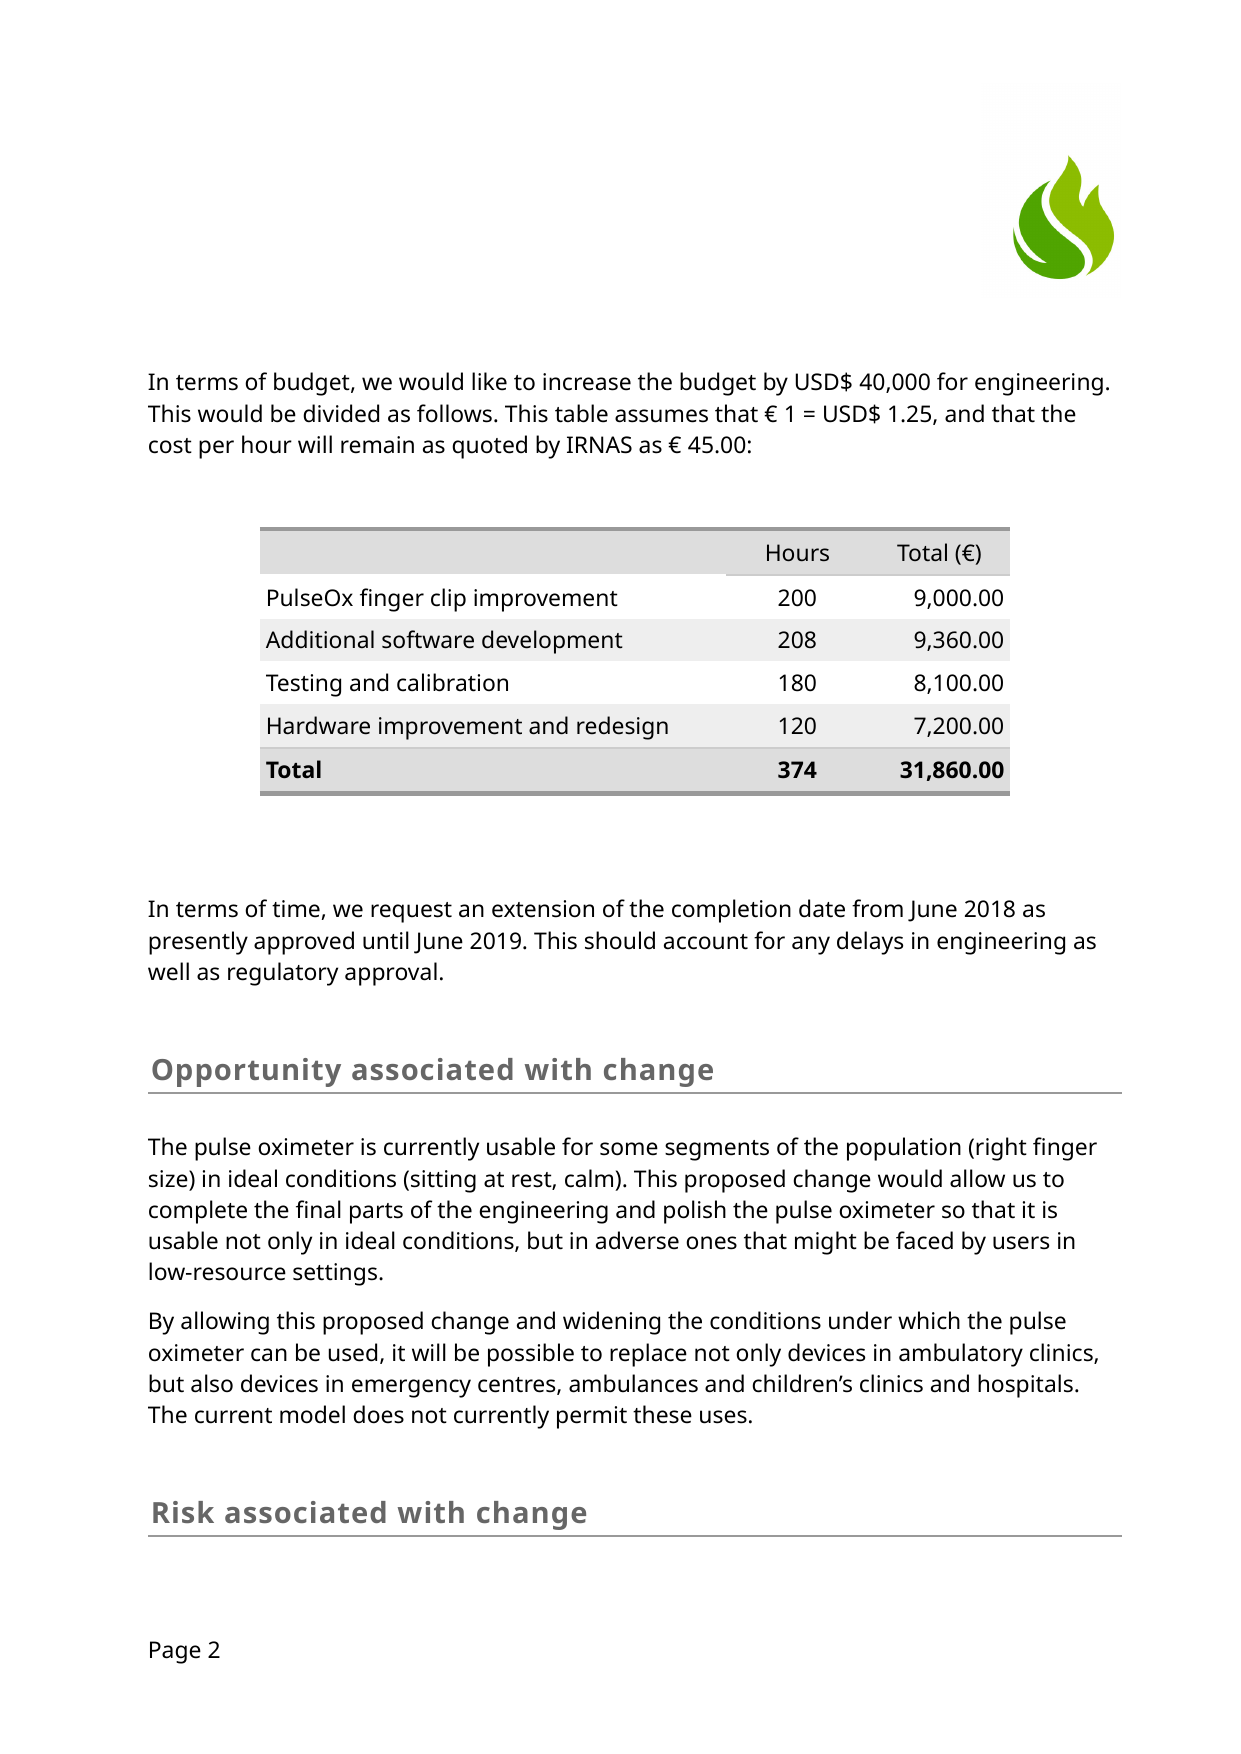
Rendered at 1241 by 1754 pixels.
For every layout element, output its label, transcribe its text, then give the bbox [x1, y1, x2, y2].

text In terms of time, we request an extension of the completion date from June 2018 as presently approved until June 2019. This should account for any delays in engineering as well as regulatory approval. [148, 893, 1122, 987]
table_cell 374 [726, 749, 869, 791]
table_cell 208 [726, 619, 869, 661]
table_cell Additional software development [260, 619, 726, 661]
table_cell Total [260, 749, 726, 791]
table_cell Hardware improvement and redesign [260, 704, 726, 747]
text In terms of budget, we would like to increase the budget by USD$ 40,000 for engineering. This would be divided as follows. This table assumes that € 1 = USD$ 1.25, and that the cost per hour will remain as quoted by IRNAS as € 45.00: [148, 366, 1122, 460]
picture [981, 83, 1026, 298]
table_cell 7,200.00 [869, 704, 1010, 747]
table_cell 31,860.00 [869, 749, 1010, 791]
text The pulse oximeter is currently usable for some segments of the population (right finger size) in ideal conditions (sitting at rest, calm). This proposed change would allow us to complete the final parts of the engineering and polish the pulse oximeter so that it is usable not only in ideal conditions, but in adverse ones that might be faced by users in low-resource settings. [148, 1131, 1122, 1288]
table_cell Testing and calibration [260, 661, 726, 704]
table_cell 180 [726, 661, 869, 704]
table_cell 9,360.00 [869, 619, 1010, 661]
text By allowing this proposed change and widening the conditions under which the pulse oximeter can be used, it will be possible to replace not only devices in ambulatory clinics, but also devices in emergency centres, ambulances and children’s clinics and hospitals. The current model does not currently permit these uses. [148, 1305, 1122, 1430]
subtitle Risk associated with change [148, 1489, 1122, 1535]
table_header Total (€) [869, 531, 1010, 574]
table_cell PulseOx finger clip improvement [260, 574, 726, 618]
table_cell 120 [726, 704, 869, 747]
table_cell 8,100.00 [869, 661, 1010, 704]
subtitle Opportunity associated with change [148, 1046, 1122, 1092]
table_header Hours [726, 531, 869, 574]
table_header [260, 531, 726, 574]
table_cell 9,000.00 [869, 576, 1010, 618]
table_cell 200 [726, 576, 869, 618]
